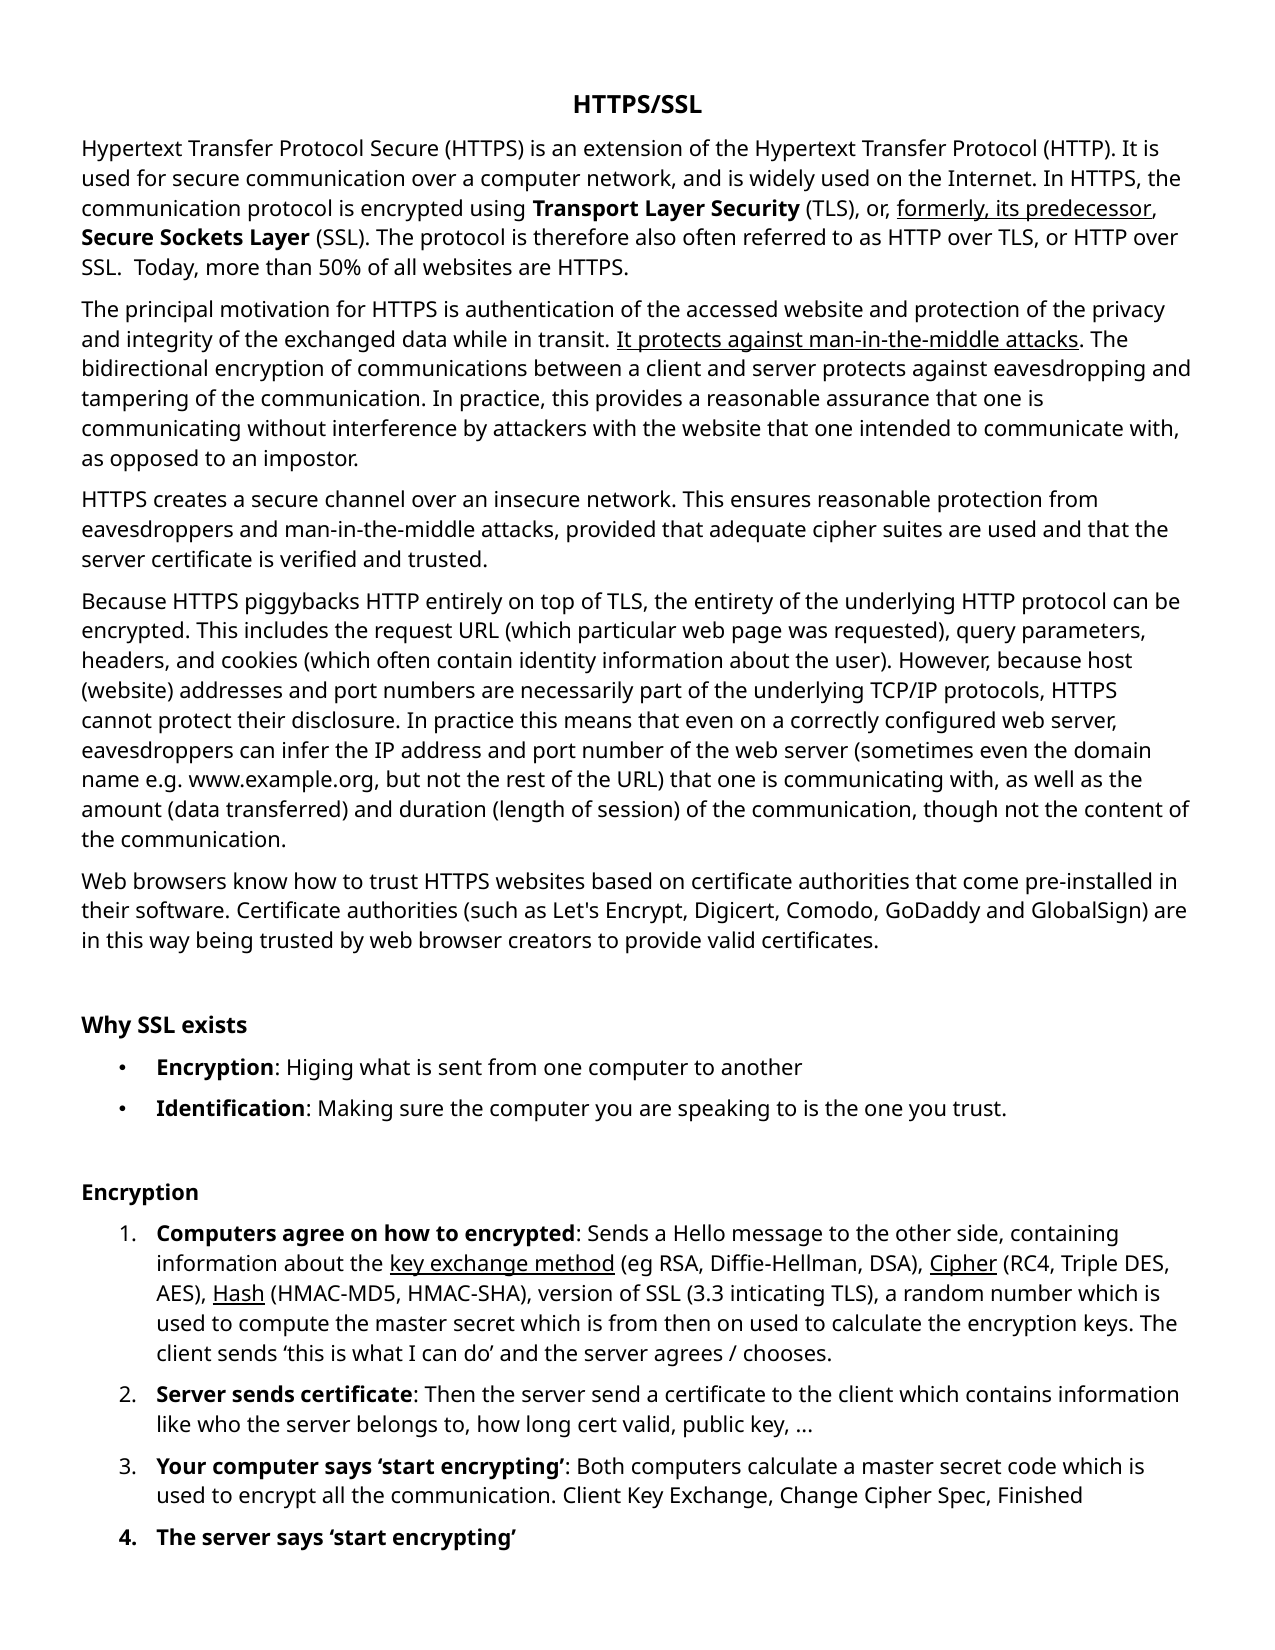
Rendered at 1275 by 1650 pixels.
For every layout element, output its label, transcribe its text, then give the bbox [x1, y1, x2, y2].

text Encryption [81, 1177, 1194, 1206]
list Identification: Making sure the computer you are speaking to is the one you trust. [118, 1093, 1194, 1123]
list Your computer says ‘start encrypting’: Both computers calculate a master secret code which is used to encrypt all the communication. Client Key Exchange, Change Cipher Spec, Finished [118, 1451, 1194, 1510]
text Because HTTPS piggybacks HTTP entirely on top of TLS, the entirety of the underlying HTTP protocol can be encrypted. This includes the request URL (which particular web page was requested), query parameters, headers, and cookies (which often contain identity information about the user). However, because host (website) addresses and port numbers are necessarily part of the underlying TCP/IP protocols, HTTPS cannot protect their disclosure. In practice this means that even on a correctly configured web server, eavesdroppers can infer the IP address and port number of the web server (sometimes even the domain name e.g. www.example.org, but not the rest of the URL) that one is communicating with, as well as the amount (data transferred) and duration (length of session) of the communication, though not the content of the communication. [81, 586, 1194, 854]
list Computers agree on how to encrypted: Sends a Hello message to the other side, containing information about the key exchange method (eg RSA, Diffie-Hellman, DSA), Cipher (RC4, Triple DES, AES), Hash (HMAC-MD5, HMAC-SHA), version of SSL (3.3 inticating TLS), a random number which is used to compute the master secret which is from then on used to calculate the encryption keys. The client sends ‘this is what I can do’ and the server agrees / chooses. [118, 1218, 1194, 1367]
text Web browsers know how to trust HTTPS websites based on certificate authorities that come pre-installed in their software. Certificate authorities (such as Let's Encrypt, Digicert, Comodo, GoDaddy and GlobalSign) are in this way being trusted by web browser creators to provide valid certificates. [81, 866, 1194, 955]
text Why SSL exists [81, 1008, 1194, 1040]
list Encryption: Higing what is sent from one computer to another [118, 1052, 1194, 1081]
text HTTPS creates a secure channel over an insecure network. This ensures reasonable protection from eavesdroppers and man-in-the-middle attacks, provided that adequate cipher suites are used and that the server certificate is verified and trusted. [81, 484, 1194, 574]
text The principal motivation for HTTPS is authentication of the accessed website and protection of the privacy and integrity of the exchanged data while in transit. It protects against man-in-the-middle attacks. The bidirectional encryption of communications between a client and server protects against eavesdropping and tampering of the communication. In practice, this provides a reasonable assurance that one is communicating without interference by attackers with the website that one intended to communicate with, as opposed to an impostor. [81, 294, 1194, 472]
text HTTPS/SSL [81, 87, 1194, 121]
list The server says ‘start encrypting’ [118, 1522, 1194, 1552]
list Server sends certificate: Then the server send a certificate to the client which contains information like who the server belongs to, how long cert valid, public key, ... [118, 1379, 1194, 1439]
text Hypertext Transfer Protocol Secure (HTTPS) is an extension of the Hypertext Transfer Protocol (HTTP). It is used for secure communication over a computer network, and is widely used on the Internet. In HTTPS, the communication protocol is encrypted using Transport Layer Security (TLS), or, formerly, its predecessor, Secure Sockets Layer (SSL). The protocol is therefore also often referred to as HTTP over TLS, or HTTP over SSL. Today, more than 50% of all websites are HTTPS. [81, 133, 1194, 282]
